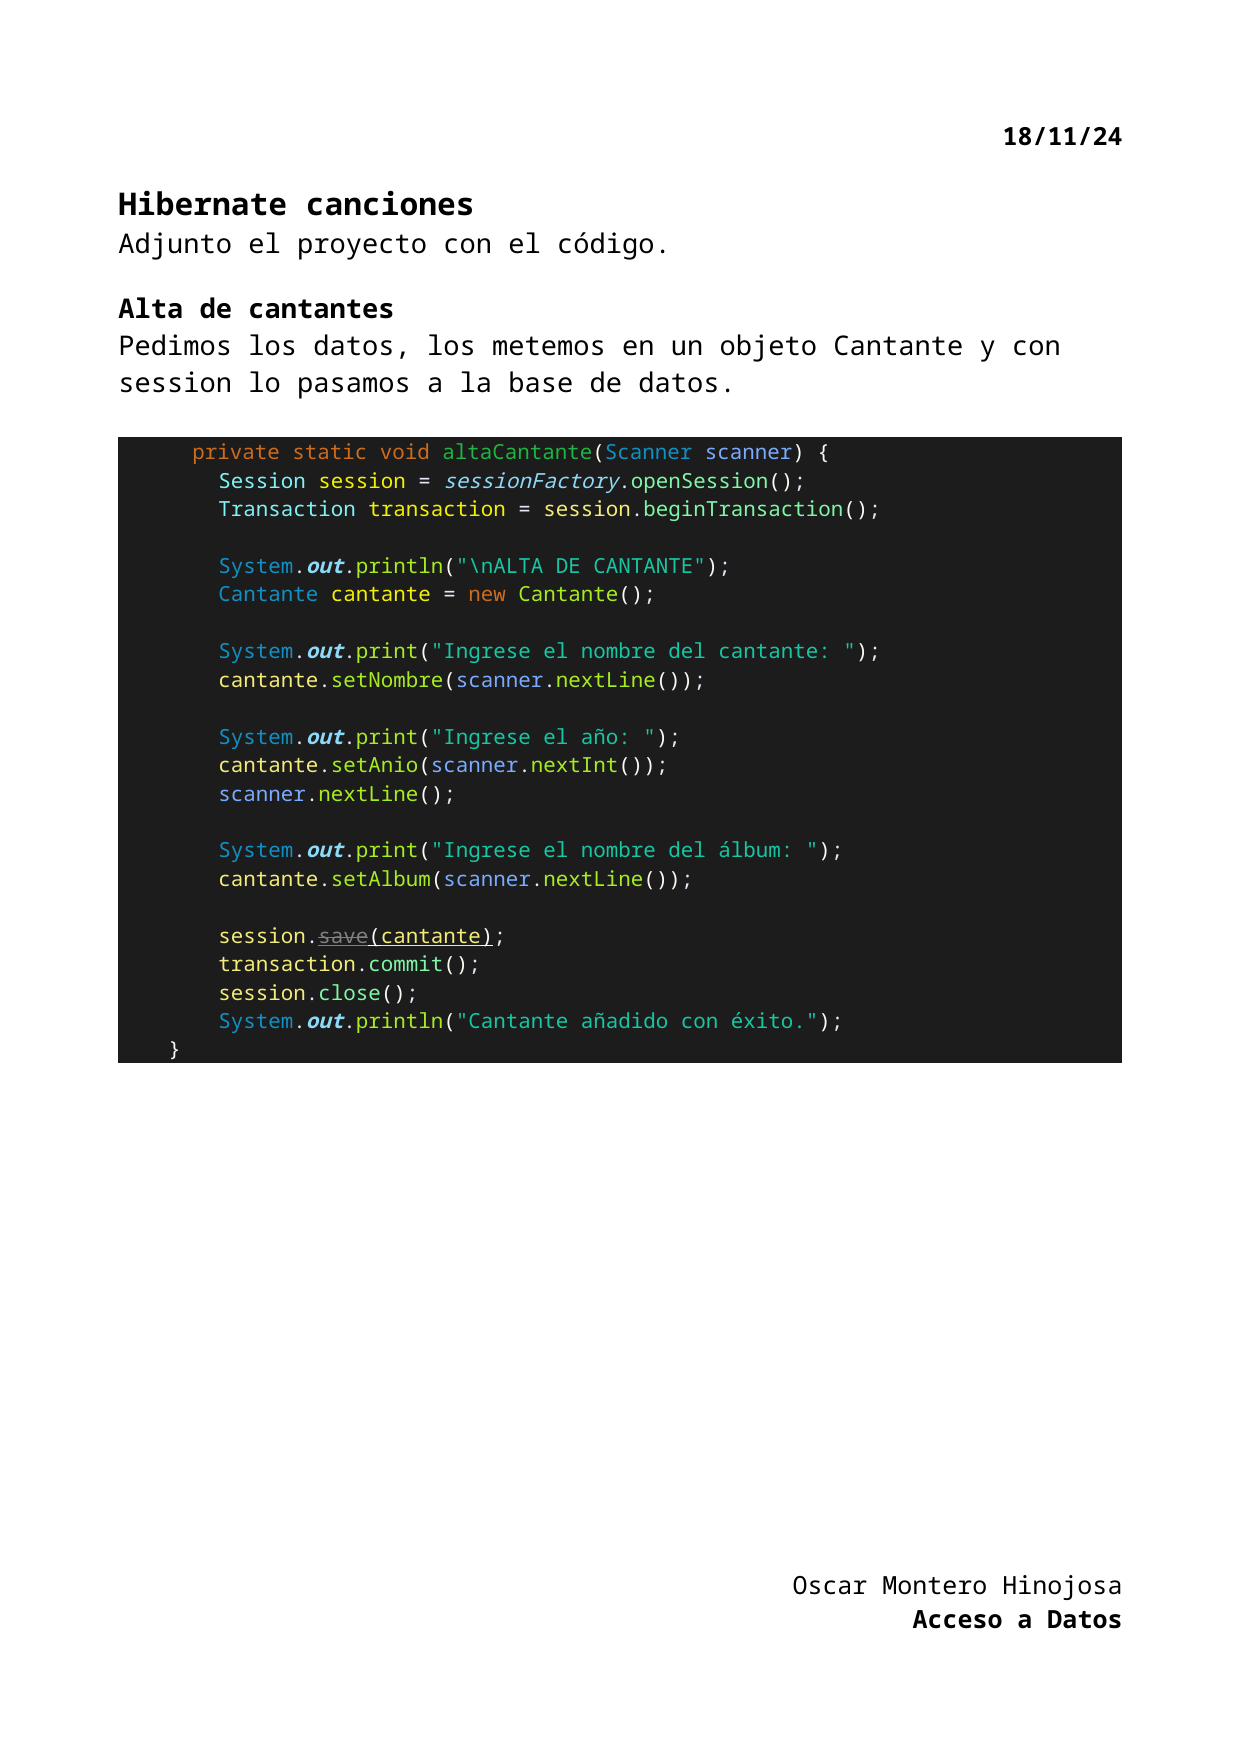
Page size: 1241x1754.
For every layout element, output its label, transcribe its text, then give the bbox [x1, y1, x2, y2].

text Alta de cantantes [118, 290, 1122, 327]
text cantante.setAlbum(scanner.nextLine()); [118, 864, 1122, 892]
text System.out.print("Ingrese el nombre del cantante: "); [118, 636, 1122, 665]
text transaction.commit(); [118, 949, 1122, 978]
text private static void altaCantante(Scanner scanner) { [118, 437, 1122, 466]
text System.out.print("Ingrese el nombre del álbum: "); [118, 836, 1122, 864]
text Pedimos los datos, los metemos en un objeto Cantante y con session lo pasamos a la base de datos. [118, 327, 1122, 401]
text System.out.println("\nALTA DE CANTANTE"); [118, 551, 1122, 579]
text System.out.print("Ingrese el año: "); [118, 722, 1122, 750]
text Hibernate canciones [118, 182, 1122, 224]
text Adjunto el proyecto con el código. [118, 224, 1122, 261]
text System.out.println("Cantante añadido con éxito."); [118, 1006, 1122, 1034]
text Session session = sessionFactory.openSession(); [118, 466, 1122, 494]
text session.close(); [118, 978, 1122, 1006]
text cantante.setNombre(scanner.nextLine()); [118, 665, 1122, 693]
text } [118, 1034, 1122, 1063]
text session.save(cantante); [118, 921, 1122, 949]
text Cantante cantante = new Cantante(); [118, 579, 1122, 608]
text scanner.nextLine(); [118, 779, 1122, 807]
text cantante.setAnio(scanner.nextInt()); [118, 750, 1122, 779]
text Transaction transaction = session.beginTransaction(); [118, 494, 1122, 523]
